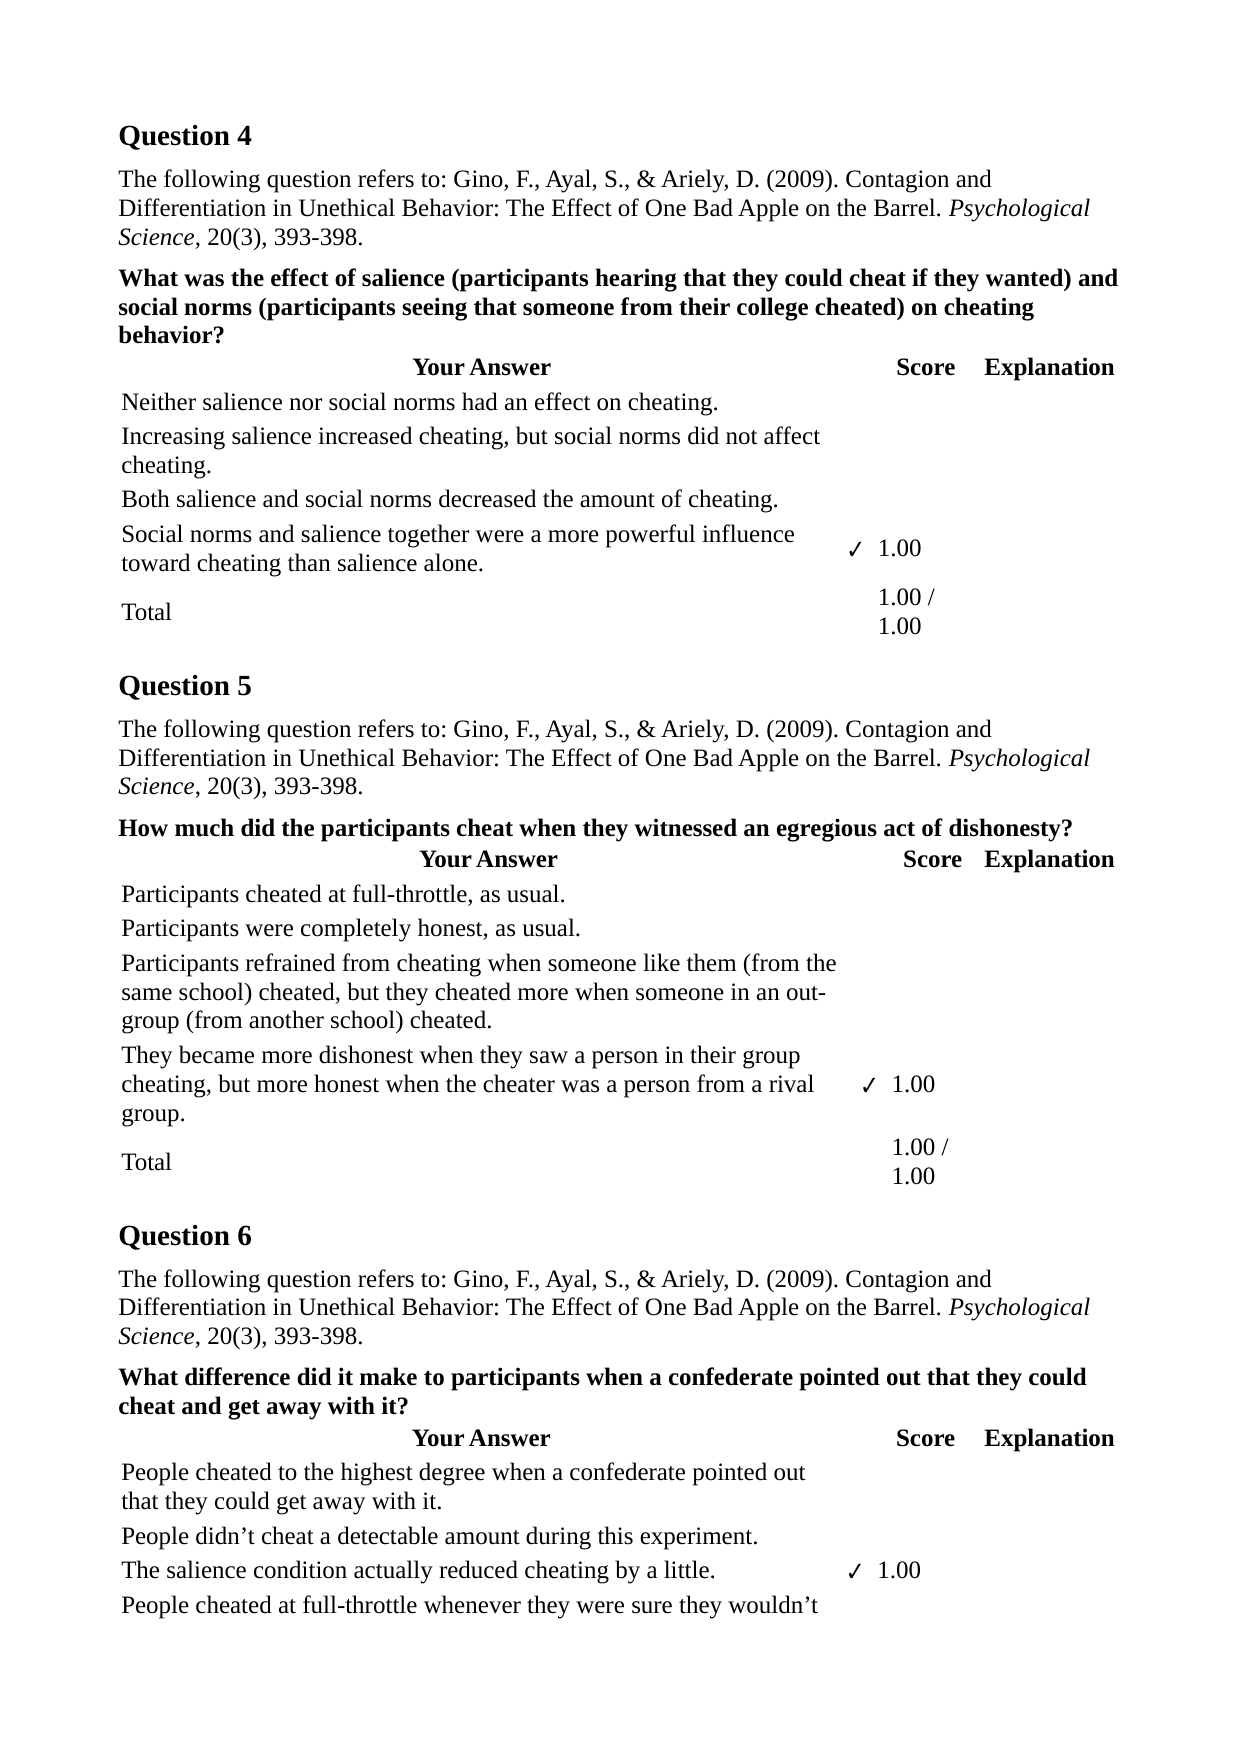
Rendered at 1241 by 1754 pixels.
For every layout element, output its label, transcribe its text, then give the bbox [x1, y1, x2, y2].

table_cell [859, 945, 888, 1037]
table_cell [977, 418, 1122, 482]
table_header Your Answer [118, 841, 859, 876]
table_cell ✔ [859, 1037, 888, 1129]
table_cell Participants were completely honest, as usual. [118, 911, 859, 945]
table_cell [977, 945, 1122, 1037]
table_cell [859, 1129, 888, 1193]
table_cell [977, 911, 1122, 945]
table_cell Both salience and social norms decreased the amount of cheating. [118, 482, 845, 516]
table_cell Total [118, 580, 845, 643]
table_cell Participants cheated at full-throttle, as usual. [118, 876, 859, 911]
table_cell People cheated at full-throttle whenever they were sure they wouldn’t [118, 1587, 844, 1622]
text How much did the participants cheat when they witnessed an egregious act of dishonesty? [118, 813, 1122, 841]
table_cell Participants refrained from cheating when someone like them (from the same school) cheated, but they cheated more when someone in an out-group (from another school) cheated. [118, 945, 859, 1037]
table_cell People didn’t cheat a detectable amount during this experiment. [118, 1518, 844, 1552]
table_cell [874, 1587, 977, 1622]
table_cell People cheated to the highest degree when a confederate pointed out that they could get away with it. [118, 1455, 844, 1518]
table_cell ✔ [844, 1553, 874, 1587]
table_header [845, 349, 875, 384]
table_cell [977, 1455, 1122, 1518]
table_cell [977, 482, 1122, 516]
table_cell 1.00 / 1.00 [889, 1129, 977, 1193]
table_cell [977, 1129, 1122, 1193]
table_header Explanation [977, 1420, 1122, 1454]
table_cell [845, 418, 875, 482]
table_cell [977, 1518, 1122, 1552]
table_header [859, 841, 888, 876]
text The following question refers to: Gino, F., Ayal, S., & Ariely, D. (2009). Contagion and Differentiation in Unethical Behavior: The Effect of One Bad Apple on the Barrel. Psychological Science, 20(3), 393-398. [118, 714, 1122, 800]
table_cell [859, 876, 888, 911]
table_cell [844, 1455, 874, 1518]
table_cell [977, 876, 1122, 911]
table_cell [889, 911, 977, 945]
table_cell Increasing salience increased cheating, but social norms did not affect cheating. [118, 418, 845, 482]
table_cell 1.00 [875, 516, 977, 579]
table_cell 1.00 [889, 1037, 977, 1129]
table_cell [845, 482, 875, 516]
table_cell [977, 384, 1122, 418]
table_header Your Answer [118, 349, 845, 384]
table_cell ✔ [845, 516, 875, 579]
table_cell The salience condition actually reduced cheating by a little. [118, 1553, 844, 1587]
subtitle Question 6 [118, 1218, 1122, 1251]
table_cell [977, 516, 1122, 579]
table_cell [977, 1037, 1122, 1129]
table_cell [889, 876, 977, 911]
table_header Explanation [977, 349, 1122, 384]
table_cell They became more dishonest when they saw a person in their group cheating, but more honest when the cheater was a person from a rival group. [118, 1037, 859, 1129]
text The following question refers to: Gino, F., Ayal, S., & Ariely, D. (2009). Contagion and Differentiation in Unethical Behavior: The Effect of One Bad Apple on the Barrel. Psychological Science, 20(3), 393-398. [118, 164, 1122, 250]
table_header Score [875, 349, 977, 384]
subtitle Question 4 [118, 118, 1122, 152]
table_cell [977, 1553, 1122, 1587]
table_cell [844, 1587, 874, 1622]
text The following question refers to: Gino, F., Ayal, S., & Ariely, D. (2009). Contagion and Differentiation in Unethical Behavior: The Effect of One Bad Apple on the Barrel. Psychological Science, 20(3), 393-398. [118, 1264, 1122, 1350]
table_cell Total [118, 1129, 859, 1193]
table_cell [977, 580, 1122, 643]
table_header Explanation [977, 841, 1122, 876]
table_cell 1.00 / 1.00 [875, 580, 977, 643]
text What difference did it make to participants when a confederate pointed out that they could cheat and get away with it? [118, 1362, 1122, 1420]
table_cell Social norms and salience together were a more powerful influence toward cheating than salience alone. [118, 516, 845, 579]
table_cell [845, 580, 875, 643]
table_cell [875, 418, 977, 482]
table_cell Neither salience nor social norms had an effect on cheating. [118, 384, 845, 418]
table_cell [875, 384, 977, 418]
table_cell [874, 1455, 977, 1518]
table_cell [845, 384, 875, 418]
table_header Score [889, 841, 977, 876]
table_cell 1.00 [874, 1553, 977, 1587]
table_header Your Answer [118, 1420, 844, 1454]
subtitle Question 5 [118, 668, 1122, 701]
text What was the effect of salience (participants hearing that they could cheat if they wanted) and social norms (participants seeing that someone from their college cheated) on cheating behavior? [118, 263, 1122, 349]
table_header Score [874, 1420, 977, 1454]
table_cell [875, 482, 977, 516]
table_cell [977, 1587, 1122, 1622]
table_cell [844, 1518, 874, 1552]
table_header [844, 1420, 874, 1454]
table_cell [859, 911, 888, 945]
table_cell [874, 1518, 977, 1552]
table_cell [889, 945, 977, 1037]
